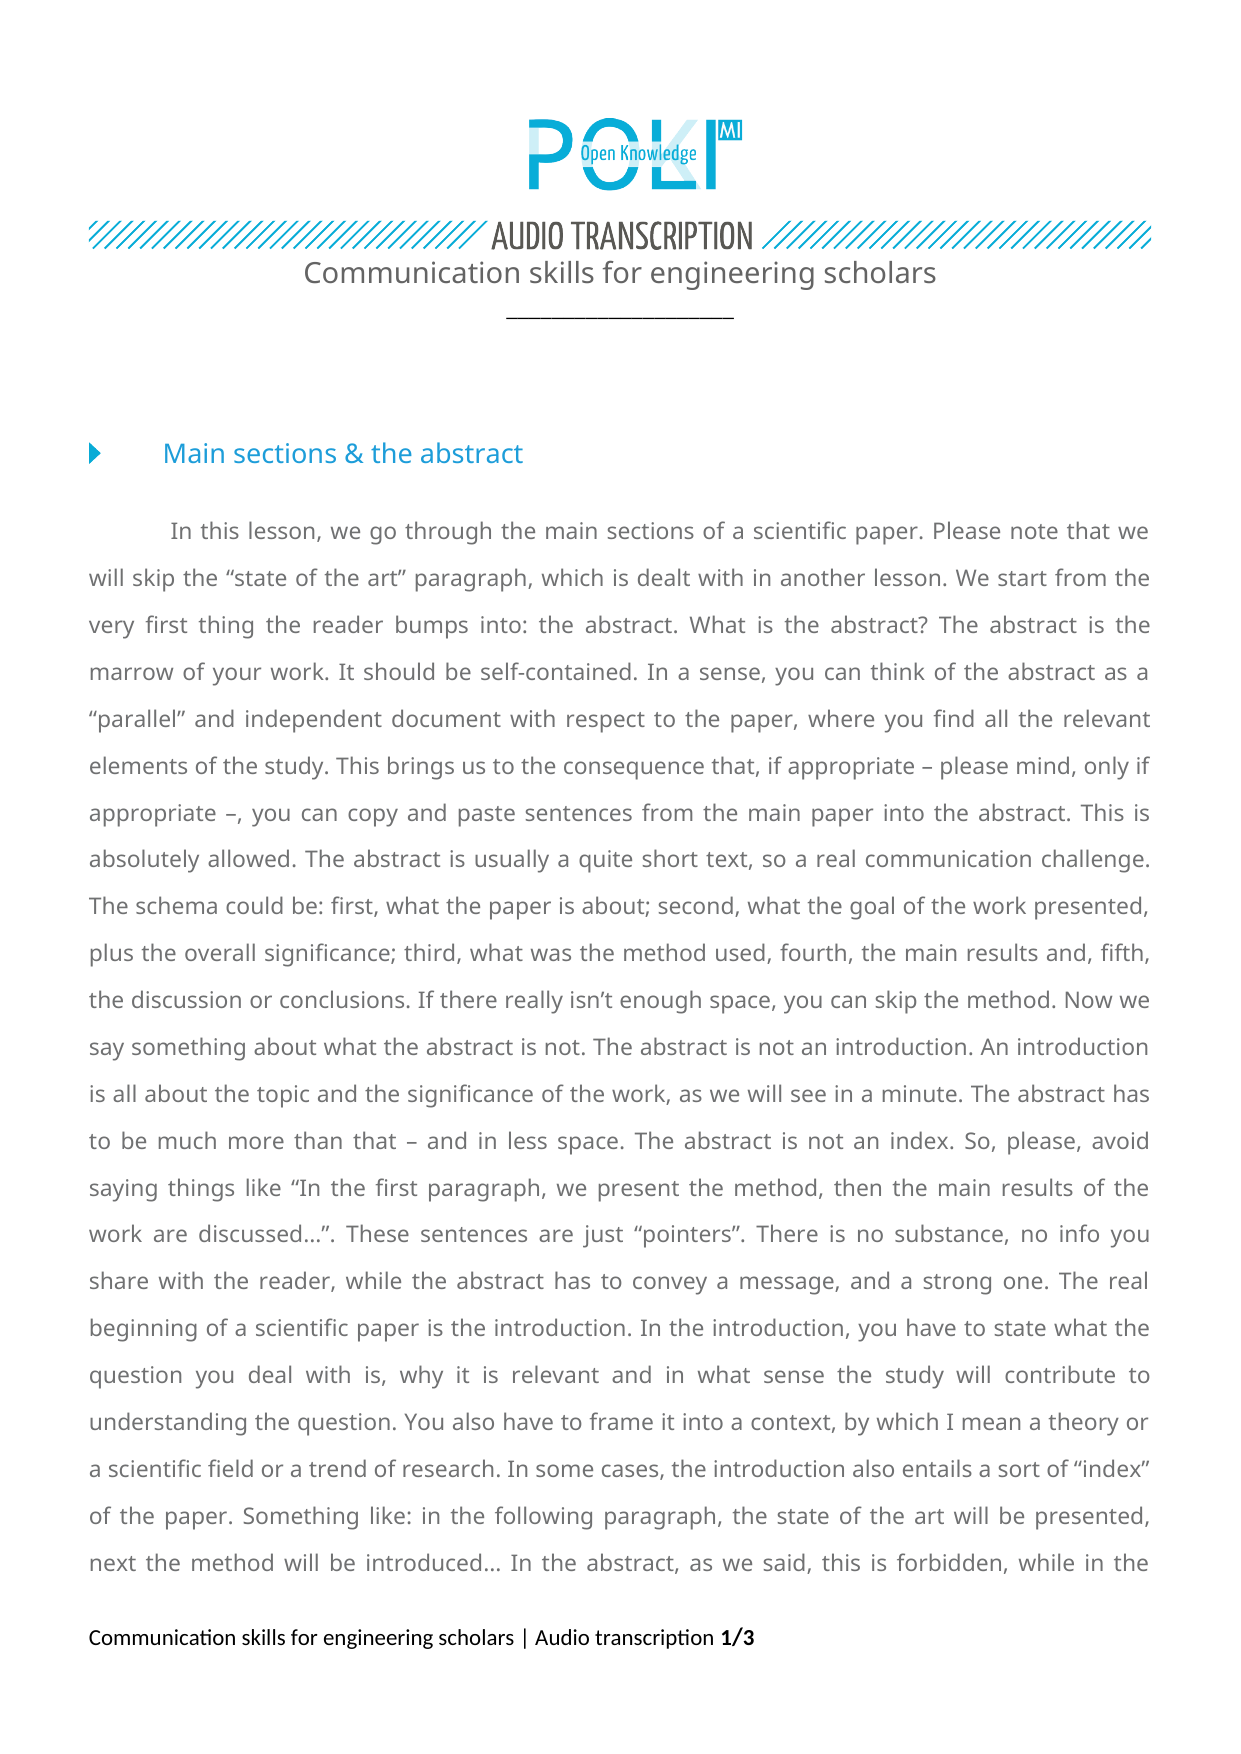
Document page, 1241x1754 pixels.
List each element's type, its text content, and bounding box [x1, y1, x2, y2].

text ____________________ [89, 294, 1152, 322]
subtitle Communication skills for engineering scholars [89, 211, 1152, 292]
list Main sections & the abstract [89, 434, 1152, 471]
text In this lesson, we go through the main sections of a scientific paper. Please note that we will skip the “state of the art” paragraph, which is dealt with in another lesson. We start from the very first thing the reader bumps into: the abstract. What is the abstract? The abstract is the marrow of your work. It should be self-contained. In a sense, you can think of the abstract as a “parallel” and independent document with respect to the paper, where you find all the relevant elements of the study. This brings us to the consequence that, if appropriate – please mind, only if appropriate –, you can copy and paste sentences from the main paper into the abstract. This is absolutely allowed. The abstract is usually a quite short text, so a real communication challenge. The schema could be: first, what the paper is about; second, what the goal of the work presented, plus the overall significance; third, what was the method used, fourth, the main results and, fifth, the discussion or conclusions. If there really isn’t enough space, you can skip the method. Now we say something about what the abstract is not. The abstract is not an introduction. An introduction is all about the topic and the significance of the work, as we will see in a minute. The abstract has to be much more than that – and in less space. The abstract is not an index. So, please, avoid saying things like “In the first paragraph, we present the method, then the main results of the work are discussed…”. These sentences are just “pointers”. There is no substance, no info you share with the reader, while the abstract has to convey a message, and a strong one. The real beginning of a scientific paper is the introduction. In the introduction, you have to state what the question you deal with is, why it is relevant and in what sense the study will contribute to understanding the question. You also have to frame it into a context, by which I mean a theory or a scientific field or a trend of research. In some cases, the introduction also entails a sort of “index” of the paper. Something like: in the following paragraph, the state of the art will be presented, next the method will be introduced… In the abstract, as we said, this is forbidden, while in the [89, 515, 1152, 1578]
